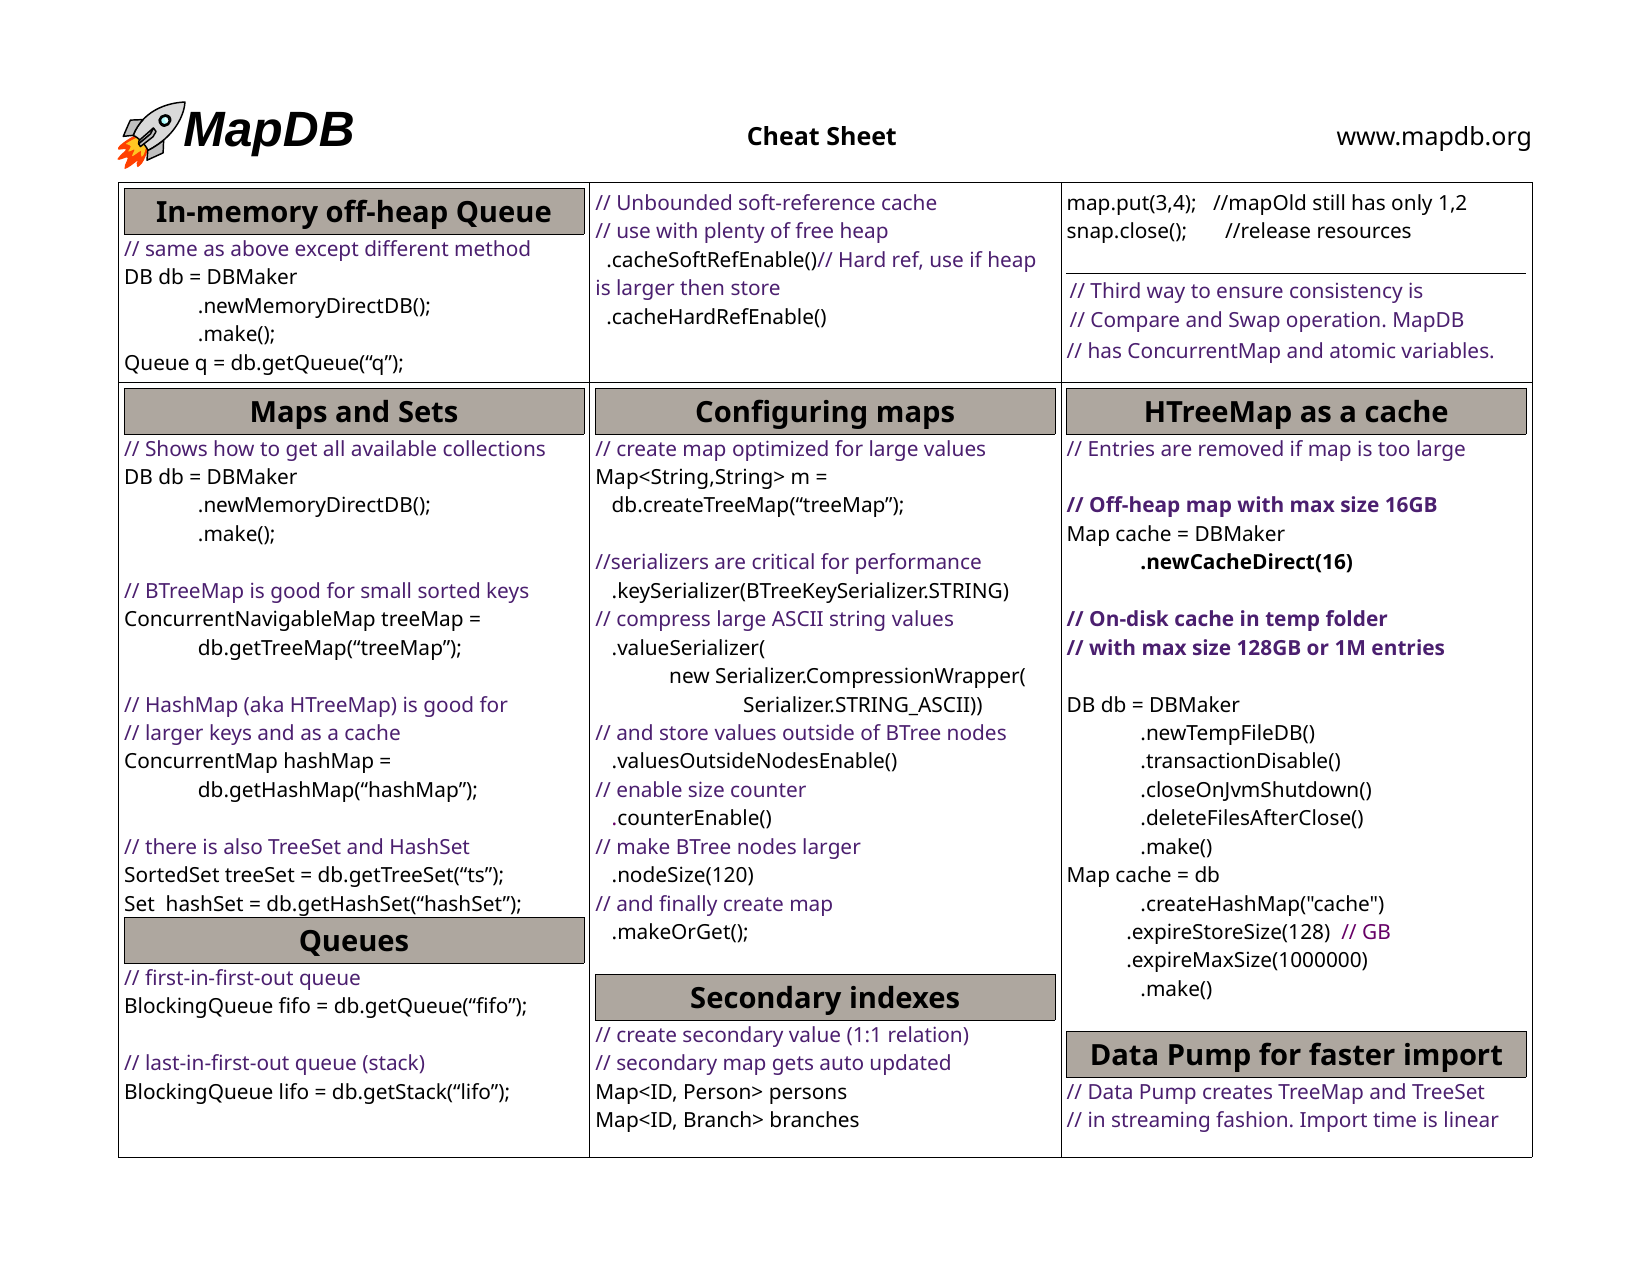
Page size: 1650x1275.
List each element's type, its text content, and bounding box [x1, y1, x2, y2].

table_header HTreeMap as a cache // Entries are removed if map is too large // Off-heap map with max size 16GB Map cache = DBMaker .newCacheDirect(16) // On-disk cache in temp folder // with max size 128GB or 1M entries DB db = DBMaker .newTempFileDB() .transactionDisable() .closeOnJvmShutdown() .deleteFilesAfterClose() .make() Map cache = db .createHashMap("cache") .expireStoreSize(128) // GB .expireMaxSize(1000000) .make() Data Pump for faster import // Data Pump creates TreeMap and TreeSet // in streaming fashion. Import time is linear [1062, 383, 1532, 1157]
table_header // Unbounded soft-reference cache // use with plenty of free heap .cacheSoftRefEnable()// Hard ref, use if heap is larger then store .cacheHardRefEnable() [590, 183, 1061, 382]
table_header Maps and Sets // Shows how to get all available collections DB db = DBMaker .newMemoryDirectDB(); .make(); // BTreeMap is good for small sorted keys ConcurrentNavigableMap treeMap = db.getTreeMap(“treeMap”); // HashMap (aka HTreeMap) is good for // larger keys and as a cache ConcurrentMap hashMap = db.getHashMap(“hashMap”); // there is also TreeSet and HashSet SortedSet treeSet = db.getTreeSet(“ts”); Set hashSet = db.getHashSet(“hashSet”); Queues // first-in-first-out queue BlockingQueue fifo = db.getQueue(“fifo”); // last-in-first-out queue (stack) BlockingQueue lifo = db.getStack(“lifo”); [119, 383, 589, 1157]
table_header map.put(3,4); //mapOld still has only 1,2 snap.close(); //release resources // Third way to ensure consistency is // Compare and Swap operation. MapDB // has ConcurrentMap and atomic variables. [1062, 183, 1532, 382]
table_header Configuring maps // create map optimized for large values Map<String,String> m = db.createTreeMap(“treeMap”); //serializers are critical for performance .keySerializer(BTreeKeySerializer.STRING) // compress large ASCII string values .valueSerializer( new Serializer.CompressionWrapper( Serializer.STRING_ASCII)) // and store values outside of BTree nodes .valuesOutsideNodesEnable() // enable size counter .counterEnable() // make BTree nodes larger .nodeSize(120) // and finally create map .makeOrGet(); Secondary indexes // create secondary value (1:1 relation) // secondary map gets auto updated Map<ID, Person> persons Map<ID, Branch> branches [590, 383, 1061, 1157]
table_header In-memory off-heap Queue // same as above except different method DB db = DBMaker .newMemoryDirectDB(); .make(); Queue q = db.getQueue(“q”); [119, 183, 589, 382]
